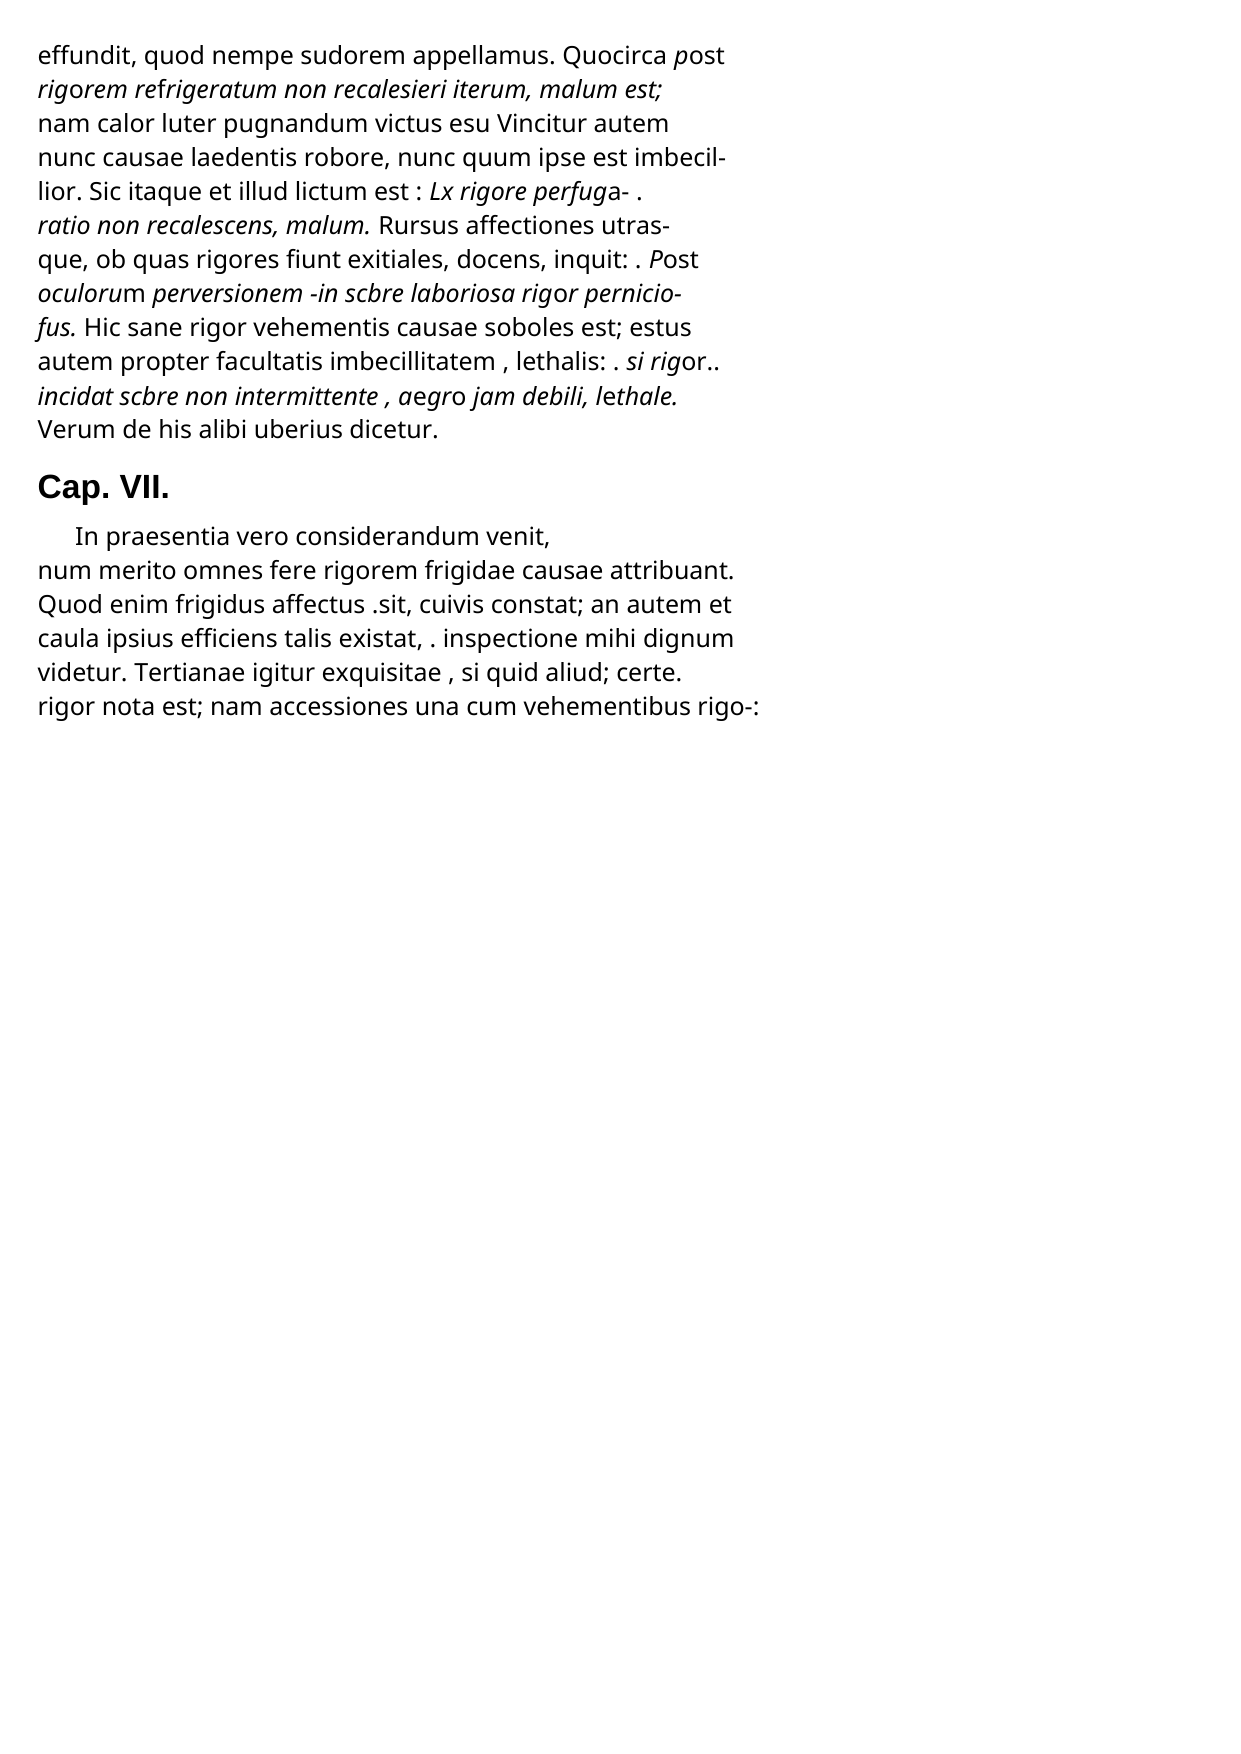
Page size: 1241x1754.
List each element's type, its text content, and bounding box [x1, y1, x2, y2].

text Verum de his alibi uberius dicetur. [37, 412, 1203, 446]
subtitle Cap. VII. [37, 467, 1203, 506]
text effundit, quod nempe sudorem appellamus. Quocirca post rigorem refrigeratum non recalesieri iterum, malum est; nam calor luter pugnandum victus esu Vincitur autem nunc causae laedentis robore, nunc quum ipse est imbecil- lior. Sic itaque et illud lictum est : Lx rigore perfuga- . ratio non recalescens, malum. Rursus affectiones utras- que, ob quas rigores fiunt exitiales, docens, inquit: . Post oculorum perversionem -in scbre laboriosa rigor pernicio- fus. Hic sane rigor vehementis causae soboles est; estus autem propter facultatis imbecillitatem , lethalis: . si rigor.. incidat scbre non intermittente , aegro jam debili, lethale. [37, 37, 1203, 412]
text In praesentia vero considerandum venit, num merito omnes fere rigorem frigidae causae attribuant. Quod enim frigidus affectus .sit, cuivis constat; an autem et caula ipsius efficiens talis existat, . inspectione mihi dignum videtur. Tertianae igitur exquisitae , si quid aliud; certe. rigor nota est; nam accessiones una cum vehementibus rigo-: [37, 518, 1203, 723]
